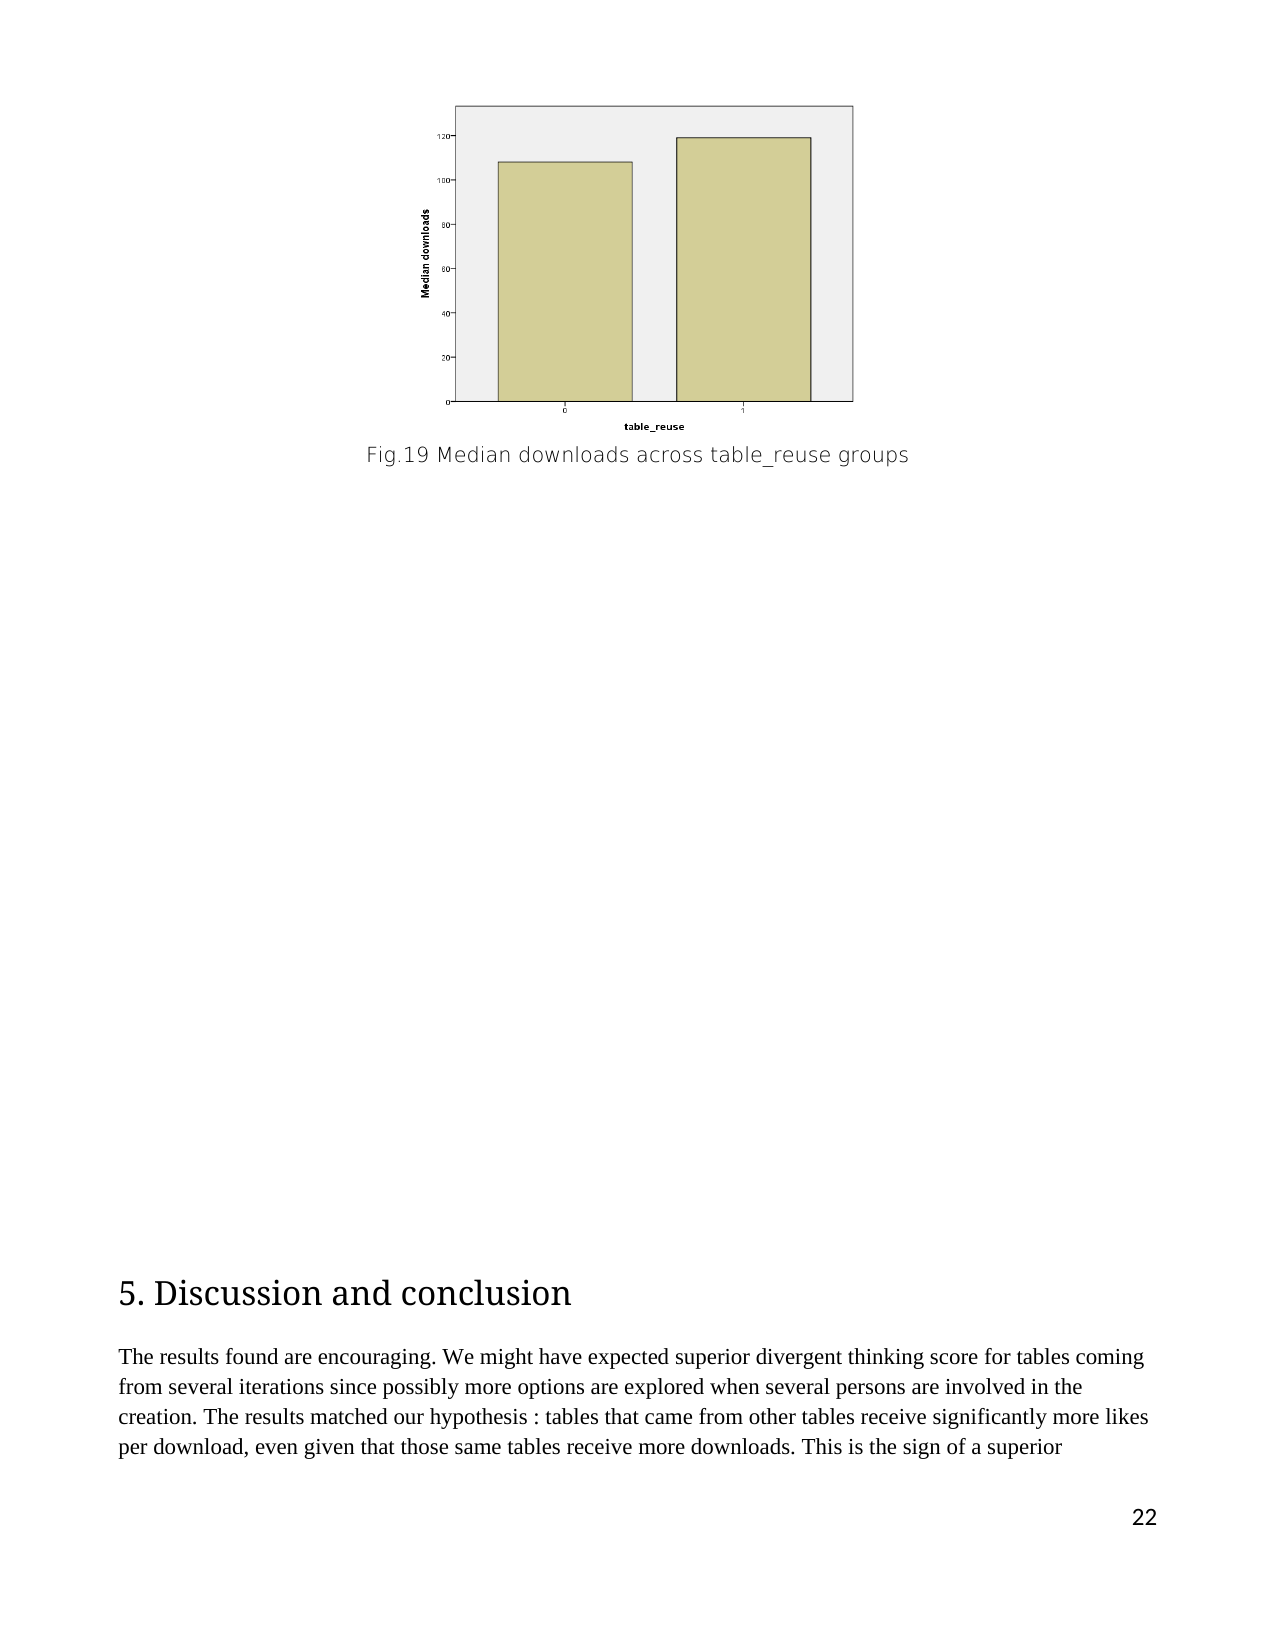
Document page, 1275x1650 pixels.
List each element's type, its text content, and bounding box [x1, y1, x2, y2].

text 5. Discussion and conclusion [118, 1270, 1157, 1315]
text Fig.19 Median downloads across table_reuse groups [118, 118, 1157, 467]
text The results found are encouraging. We might have expected superior divergent thinking score for tables coming from several iterations since possibly more options are explored when several persons are involved in the creation. The results matched our hypothesis : tables that came from other tables receive significantly more likes per download, even given that those same tables receive more downloads. This is the sign of a superior [118, 1343, 1157, 1460]
picture [412, 97, 863, 440]
